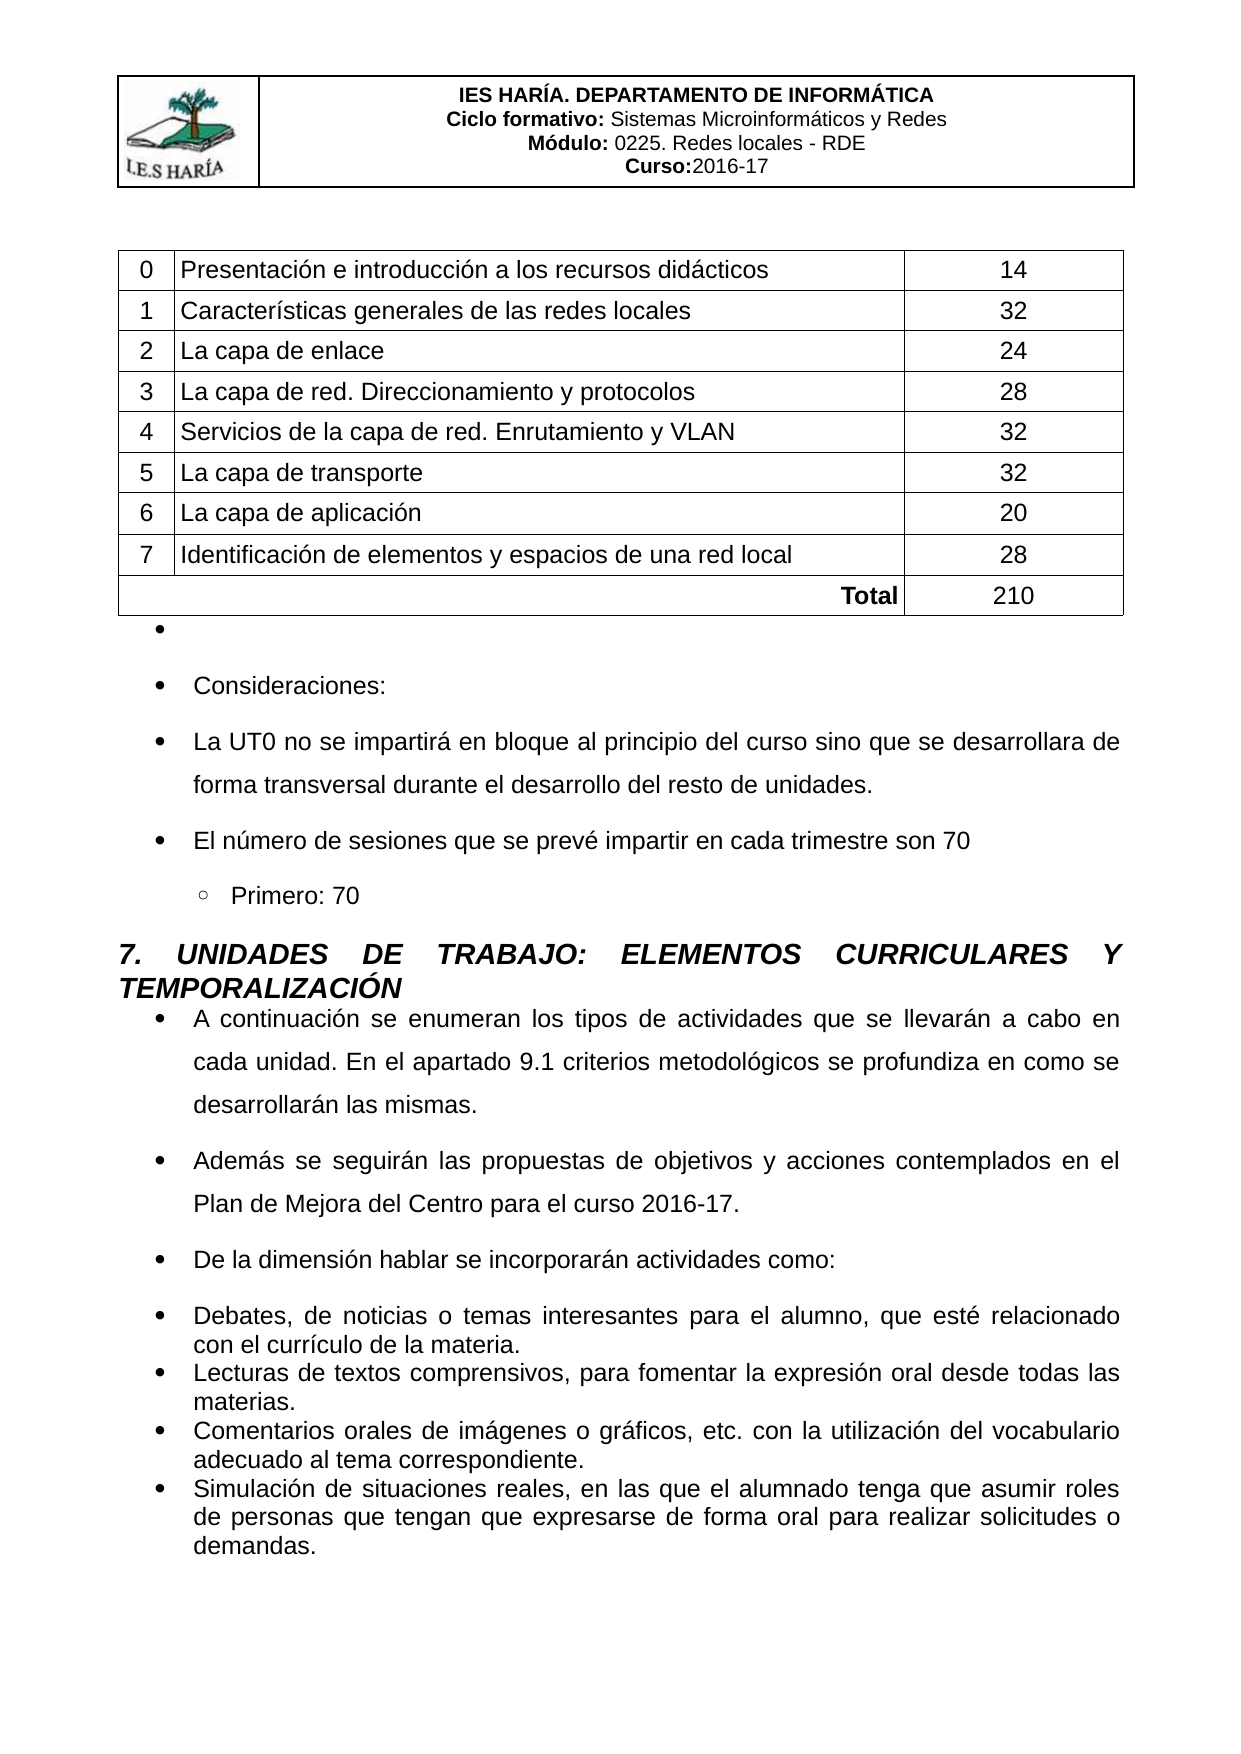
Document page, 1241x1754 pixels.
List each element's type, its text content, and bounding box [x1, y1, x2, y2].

list Simulación de situaciones reales, en las que el alumnado tenga que asumir roles de personas que tengan que expresarse de forma oral para realizar solicitudes o demandas. [156, 1473, 1122, 1560]
table_cell 20 [905, 493, 1123, 534]
table_cell 2 [119, 331, 174, 371]
table_cell La capa de red. Direccionamiento y protocolos [175, 372, 904, 411]
table_cell 210 [905, 576, 1123, 615]
subtitle 7. UNIDADES DE TRABAJO: ELEMENTOS CURRICULARES Y TEMPORALIZACIÓN [118, 937, 1122, 1004]
table_cell 0 [119, 251, 174, 290]
list Debates, de noticias o temas interesantes para el alumno, que esté relacionado con el currículo de la materia. [156, 1301, 1122, 1358]
table_cell Identificación de elementos y espacios de una red local [175, 535, 904, 575]
list Lecturas de textos comprensivos, para fomentar la expresión oral desde todas las materias. [156, 1358, 1122, 1416]
table_cell 32 [905, 291, 1123, 330]
list Consideraciones: [156, 671, 1122, 700]
table_cell 32 [905, 412, 1123, 452]
table_cell 32 [905, 453, 1123, 492]
table_cell 1 [119, 291, 174, 330]
table_cell 5 [119, 453, 174, 492]
table_cell Servicios de la capa de red. Enrutamiento y VLAN [175, 412, 904, 452]
table_cell 3 [119, 372, 174, 411]
table_cell Total [119, 576, 904, 615]
table_cell 6 [119, 493, 174, 534]
table_cell 7 [119, 535, 174, 575]
list Además se seguirán las propuestas de objetivos y acciones contemplados en el Plan de Mejora del Centro para el curso 2016-17. [156, 1146, 1122, 1218]
table_cell 28 [905, 535, 1123, 575]
list A continuación se enumeran los tipos de actividades que se llevarán a cabo en cada unidad. En el apartado 9.1 criterios metodológicos se profundiza en como se desarrollarán las mismas. [156, 1004, 1122, 1119]
list Primero: 70 [193, 881, 1122, 910]
table_cell La capa de transporte [175, 453, 904, 492]
table_cell 24 [905, 331, 1123, 371]
list Comentarios orales de imágenes o gráficos, etc. con la utilización del vocabulario adecuado al tema correspondiente. [156, 1416, 1122, 1473]
list La UT0 no se impartirá en bloque al principio del curso sino que se desarrollara de forma transversal durante el desarrollo del resto de unidades. [156, 727, 1122, 799]
picture [123, 82, 241, 180]
table_cell 4 [119, 412, 174, 452]
table_cell La capa de aplicación [175, 493, 904, 534]
table_cell Presentación e introducción a los recursos didácticos [175, 251, 904, 290]
table_cell 28 [905, 372, 1123, 411]
table_cell Características generales de las redes locales [175, 291, 904, 330]
table_cell La capa de enlace [175, 331, 904, 371]
list De la dimensión hablar se incorporarán actividades como: [156, 1245, 1122, 1274]
list El número de sesiones que se prevé impartir en cada trimestre son 70 [156, 826, 1122, 854]
table_cell 14 [905, 251, 1123, 290]
